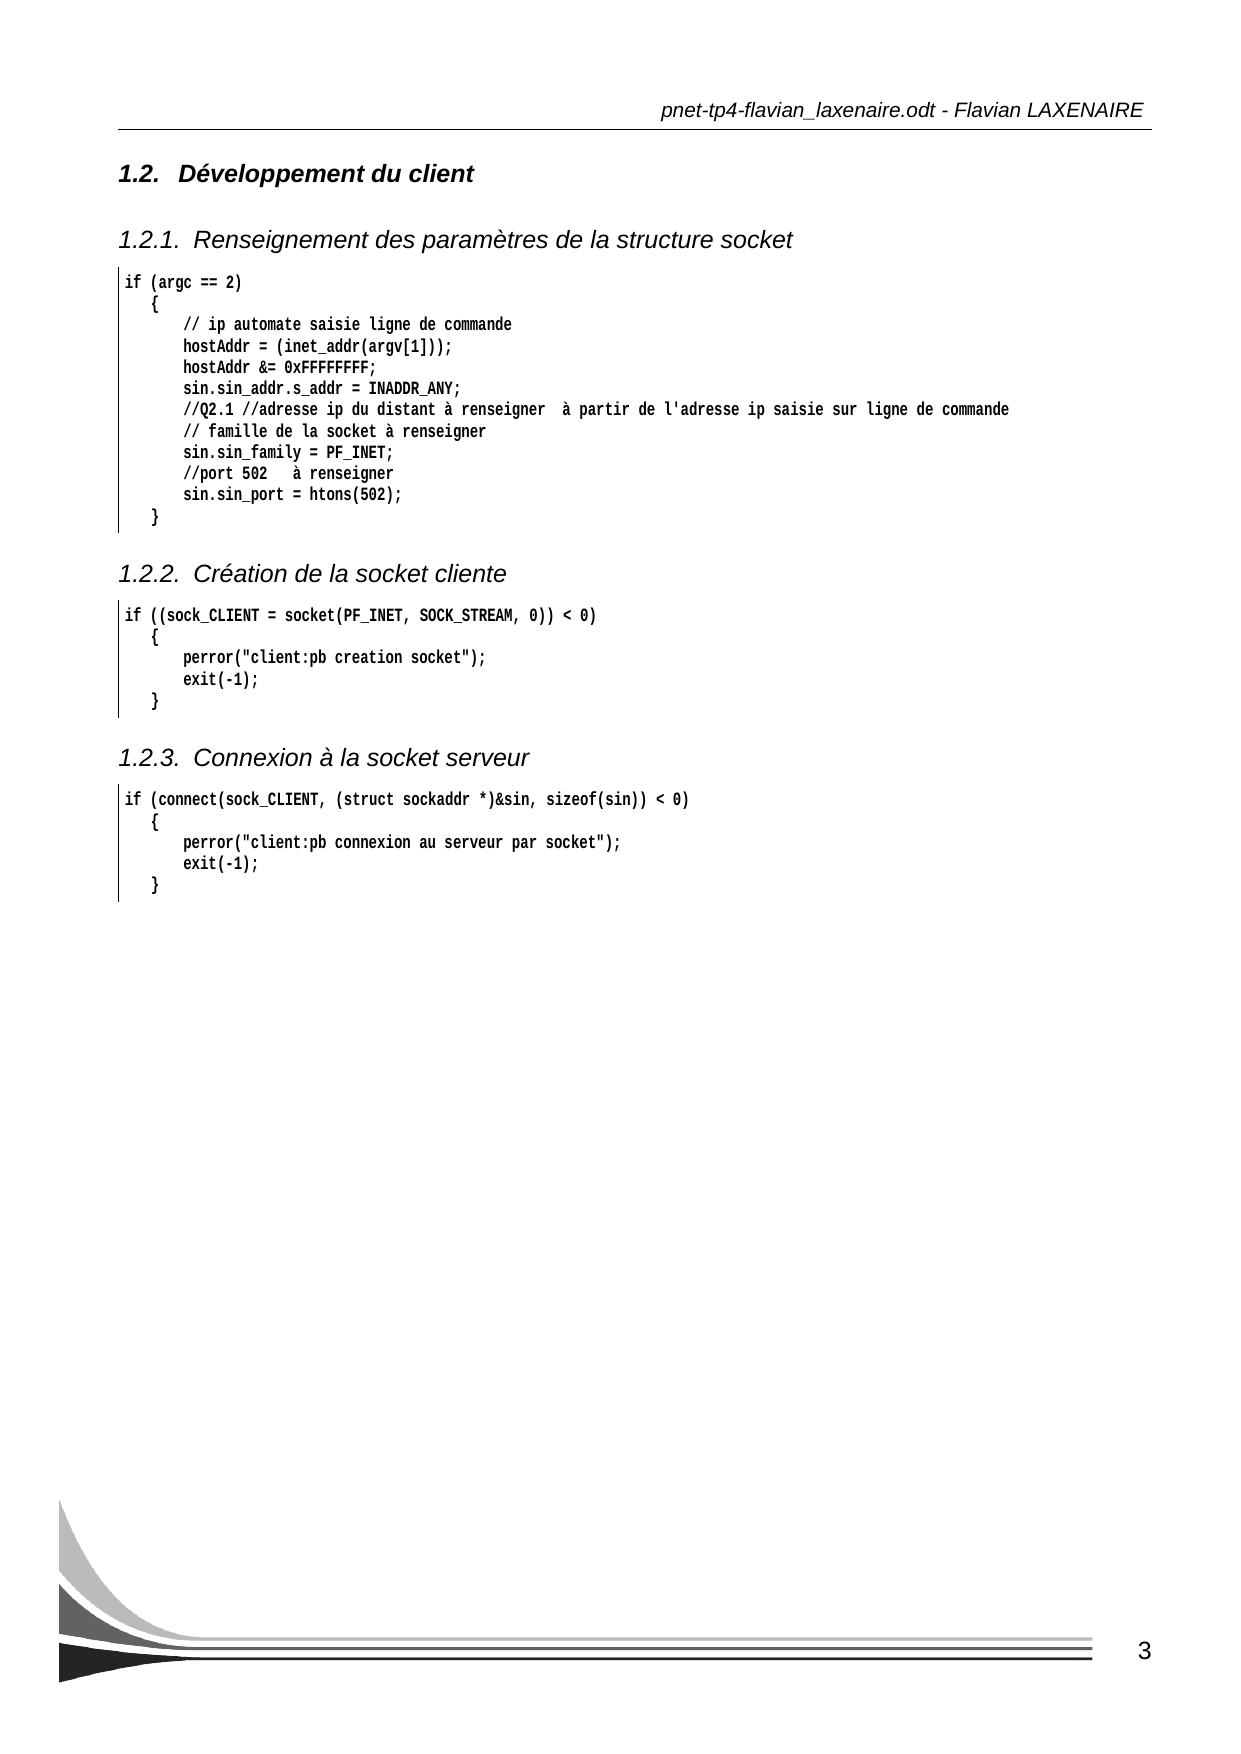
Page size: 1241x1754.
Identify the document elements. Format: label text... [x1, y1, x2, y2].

picture [59, 1500, 1093, 1683]
text perror("client:pb connexion au serveur par socket"); [119, 833, 1152, 854]
text hostAddr &= 0xFFFFFFFF; [119, 358, 1152, 379]
subtitle Connexion à la socket serveur [118, 743, 1152, 772]
subtitle Création de la socket cliente [118, 558, 1152, 587]
text exit(-1); [119, 669, 1152, 691]
text hostAddr = (inet_addr(argv[1])); [119, 336, 1152, 358]
subtitle Développement du client [118, 159, 1152, 188]
text } [119, 506, 1152, 533]
text // ip automate saisie ligne de commande [119, 315, 1152, 336]
subtitle Renseignement des paramètres de la structure socket [118, 225, 1152, 254]
text { [119, 811, 1152, 833]
text if ((sock_CLIENT = socket(PF_INET, SOCK_STREAM, 0)) < 0) [119, 600, 1152, 627]
text sin.sin_addr.s_addr = INADDR_ANY; [119, 379, 1152, 400]
text { [119, 627, 1152, 648]
text if (connect(sock_CLIENT, (struct sockaddr *)&sin, sizeof(sin)) < 0) [119, 784, 1152, 811]
text sin.sin_port = htons(502); [119, 485, 1152, 506]
text //Q2.1 //adresse ip du distant à renseigner à partir de l'adresse ip saisie sur ligne de commande [119, 400, 1152, 421]
text } [119, 875, 1152, 902]
text // famille de la socket à renseigner [119, 421, 1152, 443]
text exit(-1); [119, 854, 1152, 875]
text //port 502 à renseigner [119, 464, 1152, 485]
text } [119, 691, 1152, 718]
text sin.sin_family = PF_INET; [119, 443, 1152, 464]
text perror("client:pb creation socket"); [119, 648, 1152, 669]
text if (argc == 2) [119, 267, 1152, 294]
text { [119, 294, 1152, 315]
